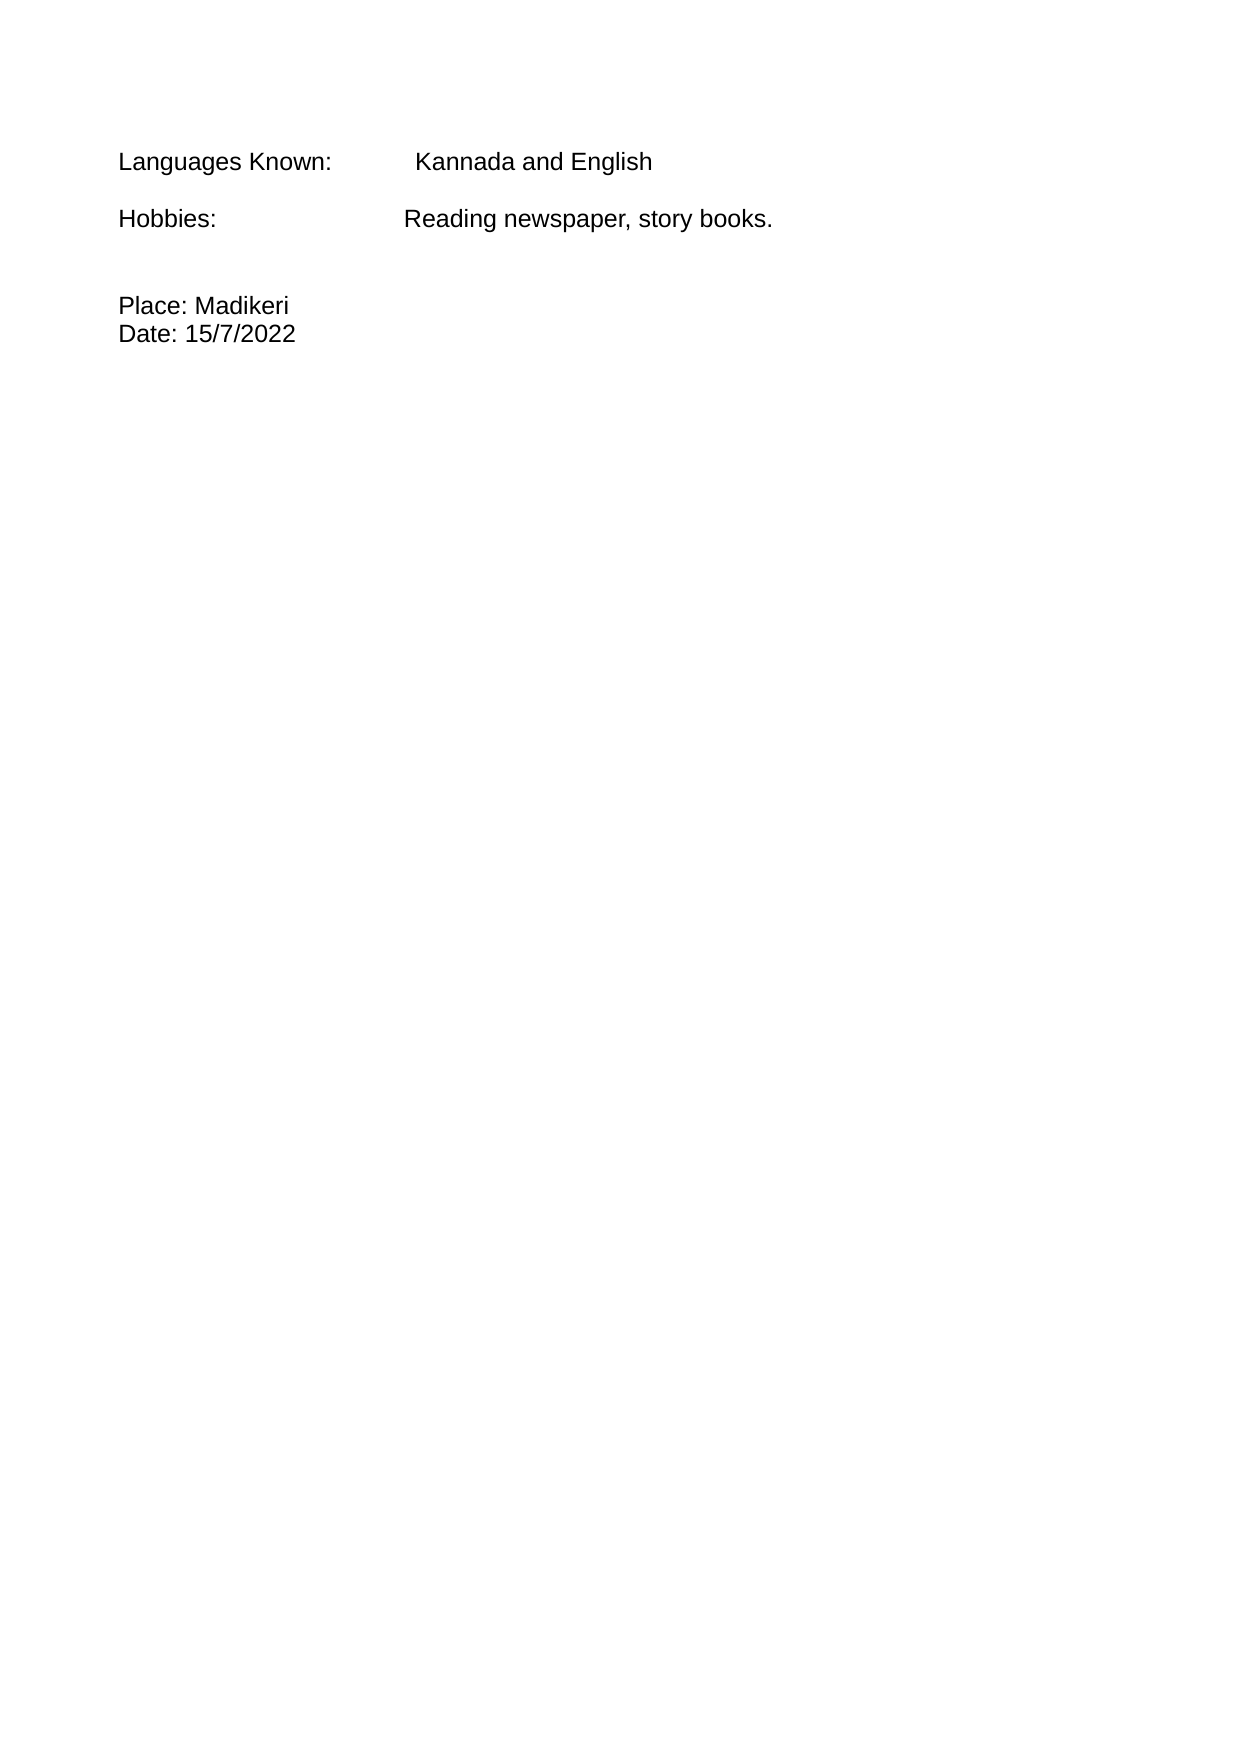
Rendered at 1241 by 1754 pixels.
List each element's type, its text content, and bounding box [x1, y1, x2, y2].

text Hobbies: Reading newspaper, story books. [118, 204, 1122, 291]
text Languages Known: Kannada and English [118, 147, 1122, 176]
text Date: 15/7/2022 [118, 319, 1122, 348]
text Place: Madikeri [118, 291, 1122, 319]
